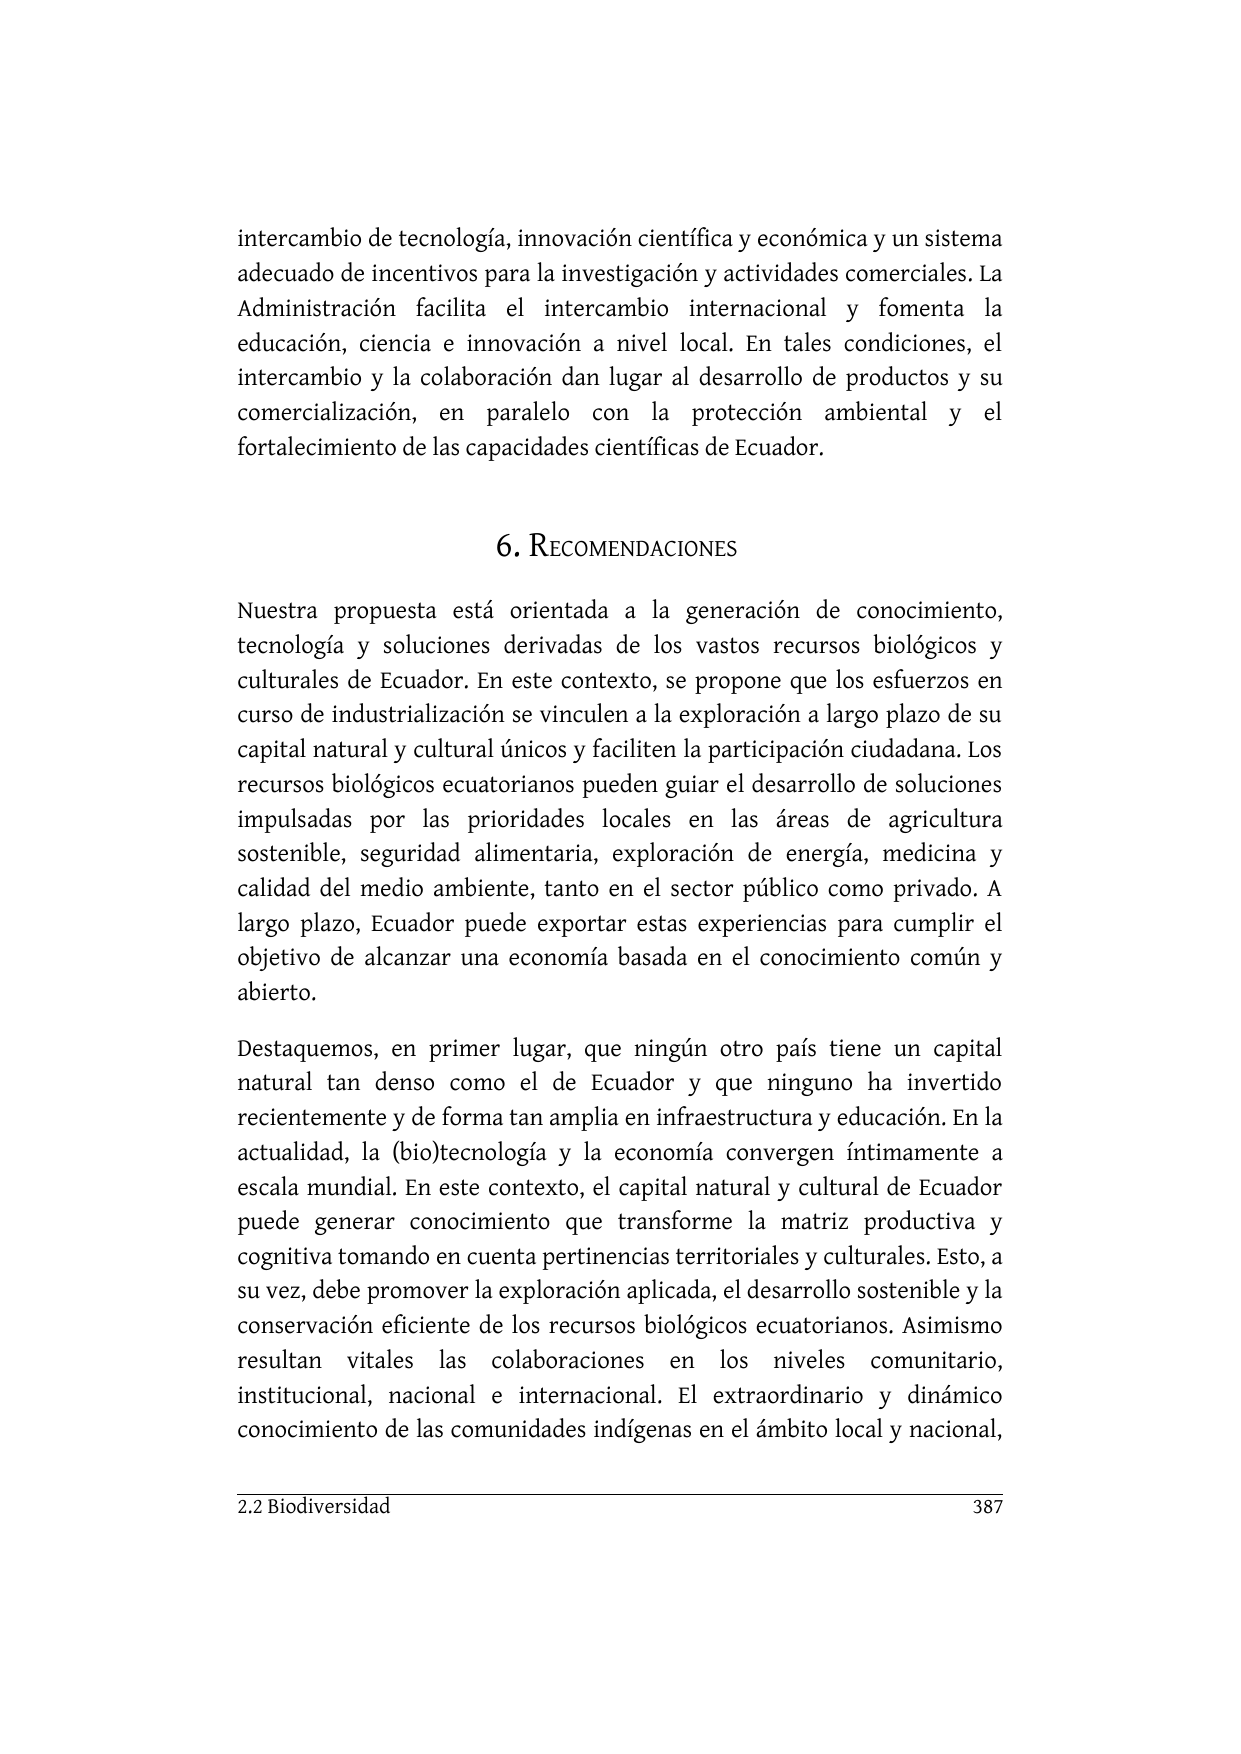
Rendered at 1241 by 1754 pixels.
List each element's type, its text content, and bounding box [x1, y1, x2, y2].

subtitle Recomendaciones [282, 525, 958, 567]
text Destaquemos, en primer lugar, que ningún otro país tiene un capital natural tan denso como el de Ecuador y que ninguno ha invertido recientemente y de forma tan amplia en infraestructura y educación. En la actualidad, la (bio)tecnología y la economía convergen íntimamente a escala mundial. En este contexto, el capital natural y cultural de Ecuador puede generar conocimiento que transforme la matriz productiva y cognitiva tomando en cuenta pertinencias territoriales y culturales. Esto, a su vez, debe promover la exploración aplicada, el desarrollo sostenible y la conservación eficiente de los recursos biológicos ecuatorianos. Asimismo resultan vitales las colaboraciones en los niveles comunitario, institucional, nacional e internacional. El extraordinario y dinámico conocimiento de las comunidades indígenas en el ámbito local y nacional, [237, 1034, 1003, 1445]
text intercambio de tecnología, innovación científica y económica y un sistema adecuado de incentivos para la investigación y actividades comerciales. La Administración facilita el intercambio internacional y fomenta la educación, ciencia e innovación a nivel local. En tales condiciones, el intercambio y la colaboración dan lugar al desarrollo de productos y su comercialización, en paralelo con la protección ambiental y el fortalecimiento de las capacidades científicas de Ecuador. [237, 225, 1003, 462]
text Nuestra propuesta está orientada a la generación de conocimiento, tecnología y soluciones derivadas de los vastos recursos biológicos y culturales de Ecuador. En este contexto, se propone que los esfuerzos en curso de industrialización se vinculen a la exploración a largo plazo de su capital natural y cultural únicos y faciliten la participación ciudadana. Los recursos biológicos ecuatorianos pueden guiar el desarrollo de soluciones impulsadas por las prioridades locales en las áreas de agricultura sostenible, seguridad alimentaria, exploración de energía, medicina y calidad del medio ambiente, tanto en el sector público como privado. A largo plazo, Ecuador puede exportar estas experiencias para cumplir el objetivo de alcanzar una economía basada en el conocimiento común y abierto. [237, 597, 1003, 1007]
